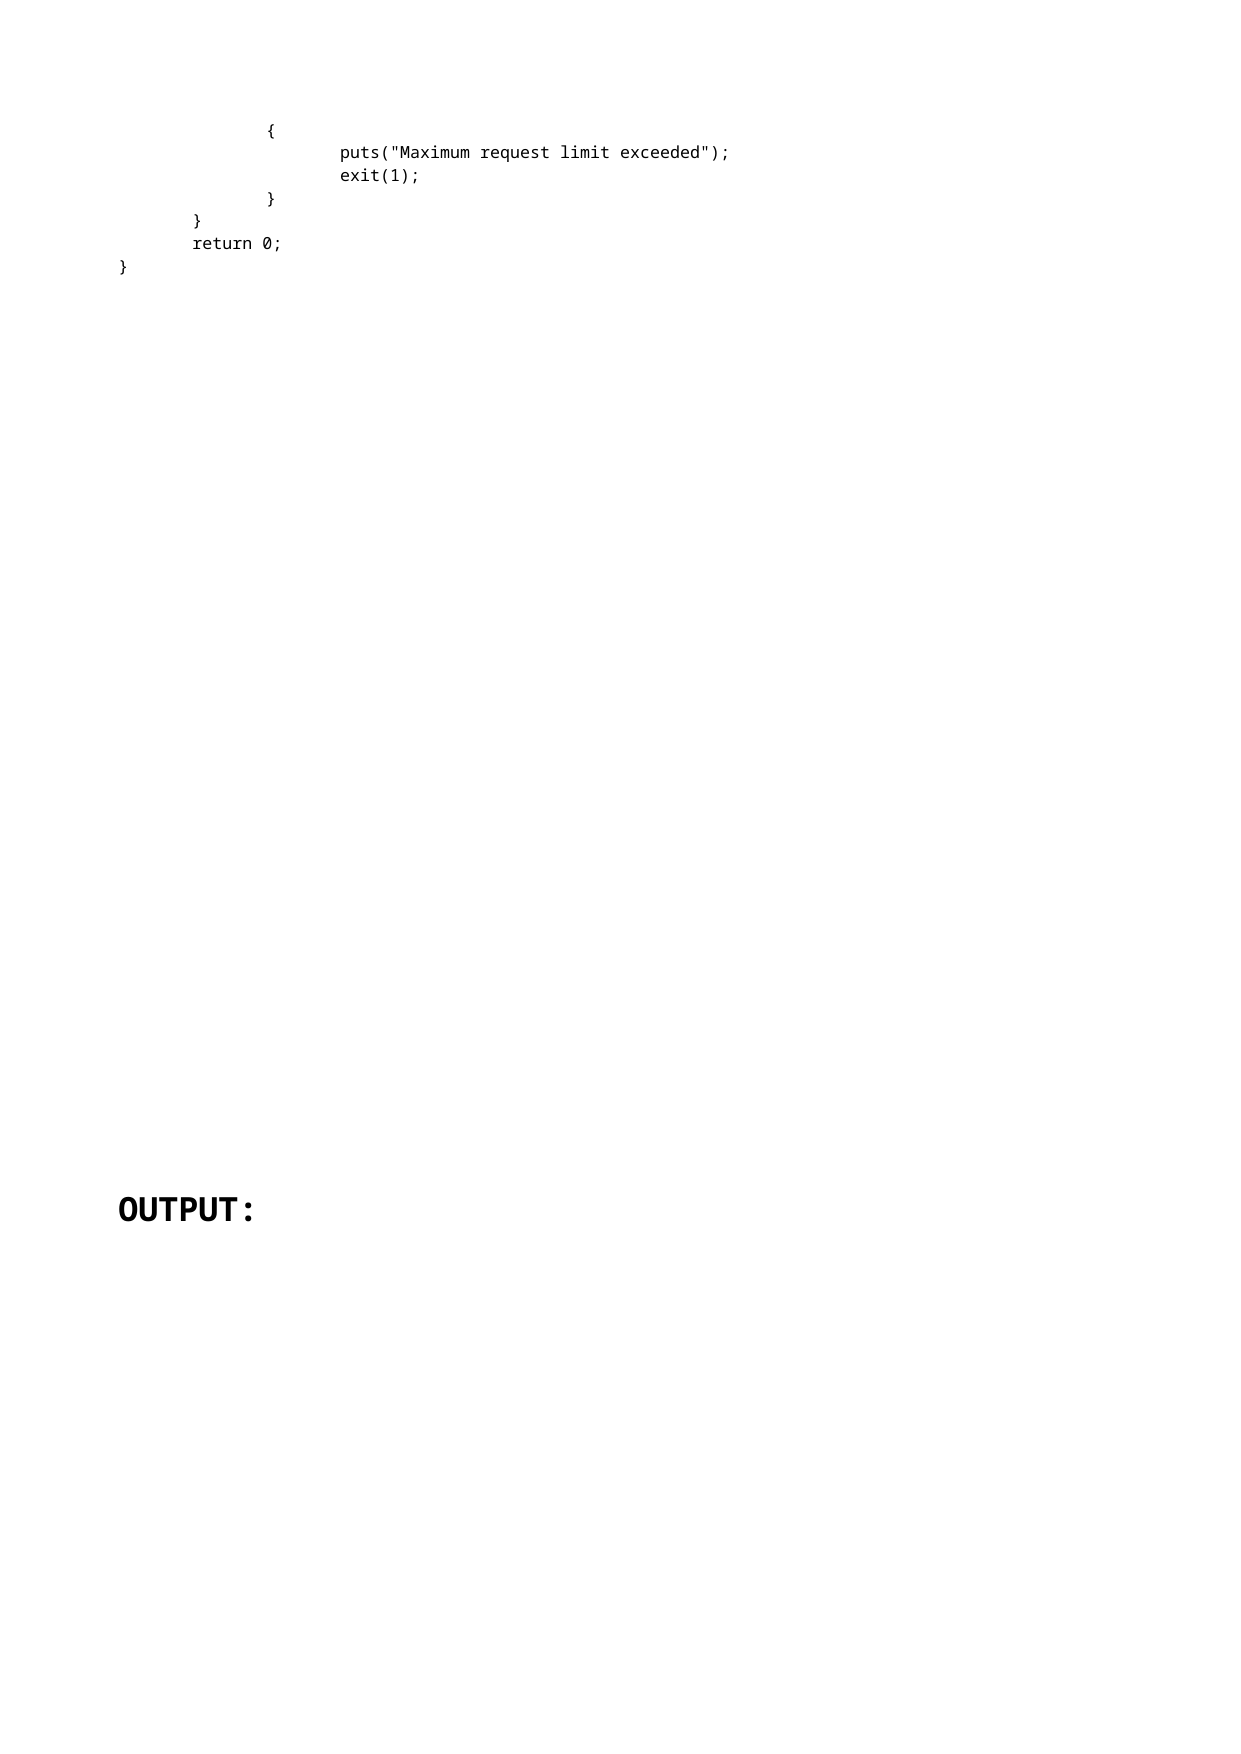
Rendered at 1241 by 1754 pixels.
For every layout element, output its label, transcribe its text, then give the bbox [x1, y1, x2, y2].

text puts("Maximum request limit exceeded"); [118, 141, 1122, 163]
text } [118, 254, 1122, 277]
text return 0; [118, 232, 1122, 254]
text OUTPUT: [118, 1185, 1122, 1231]
text exit(1); [118, 163, 1122, 186]
text { [118, 118, 1122, 141]
text } [118, 209, 1122, 232]
text } [118, 186, 1122, 209]
